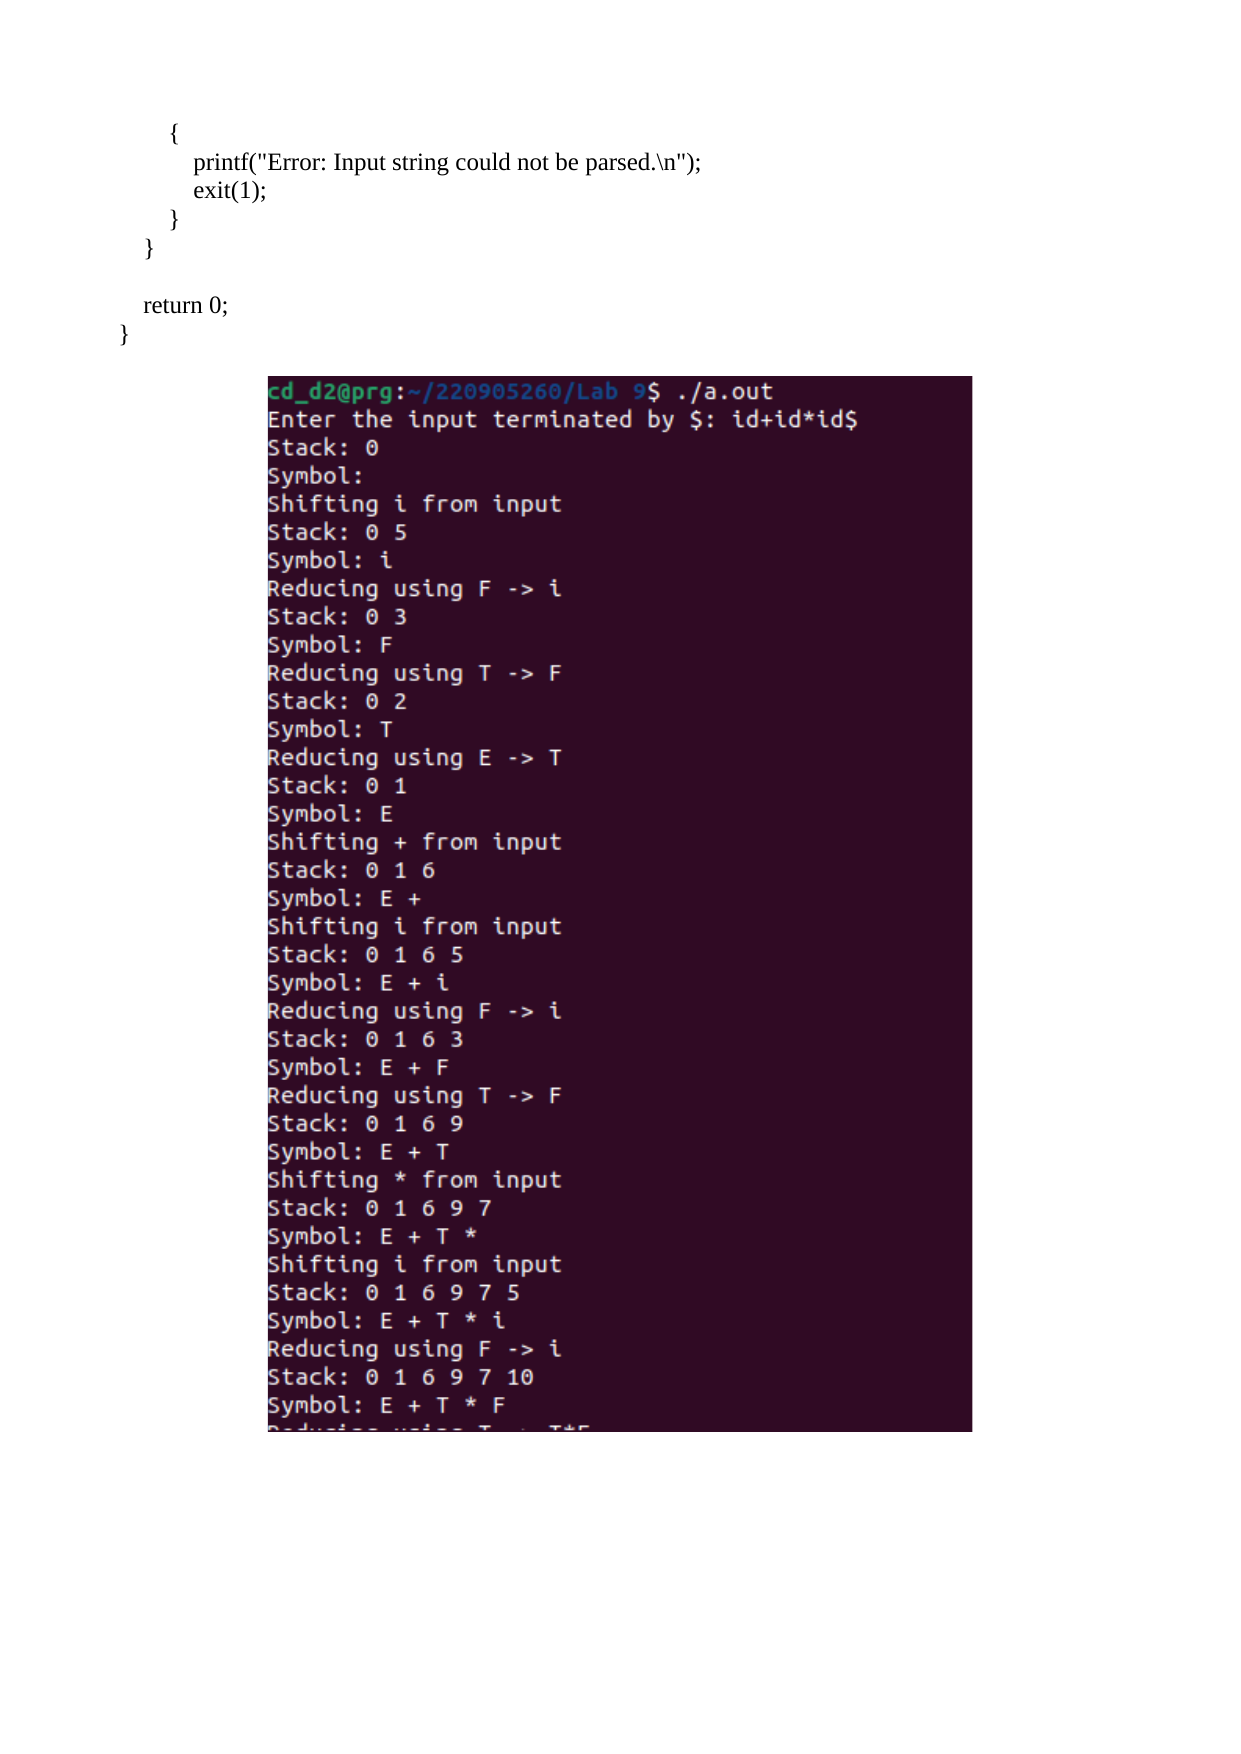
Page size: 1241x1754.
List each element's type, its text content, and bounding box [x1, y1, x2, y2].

text } [118, 204, 1122, 233]
text printf("Error: Input string could not be parsed.\n"); [118, 147, 1122, 176]
text { [118, 118, 1122, 147]
picture [267, 376, 973, 1432]
text } [118, 319, 1122, 348]
text return 0; [118, 291, 1122, 319]
text exit(1); [118, 176, 1122, 204]
text } [118, 233, 1122, 262]
